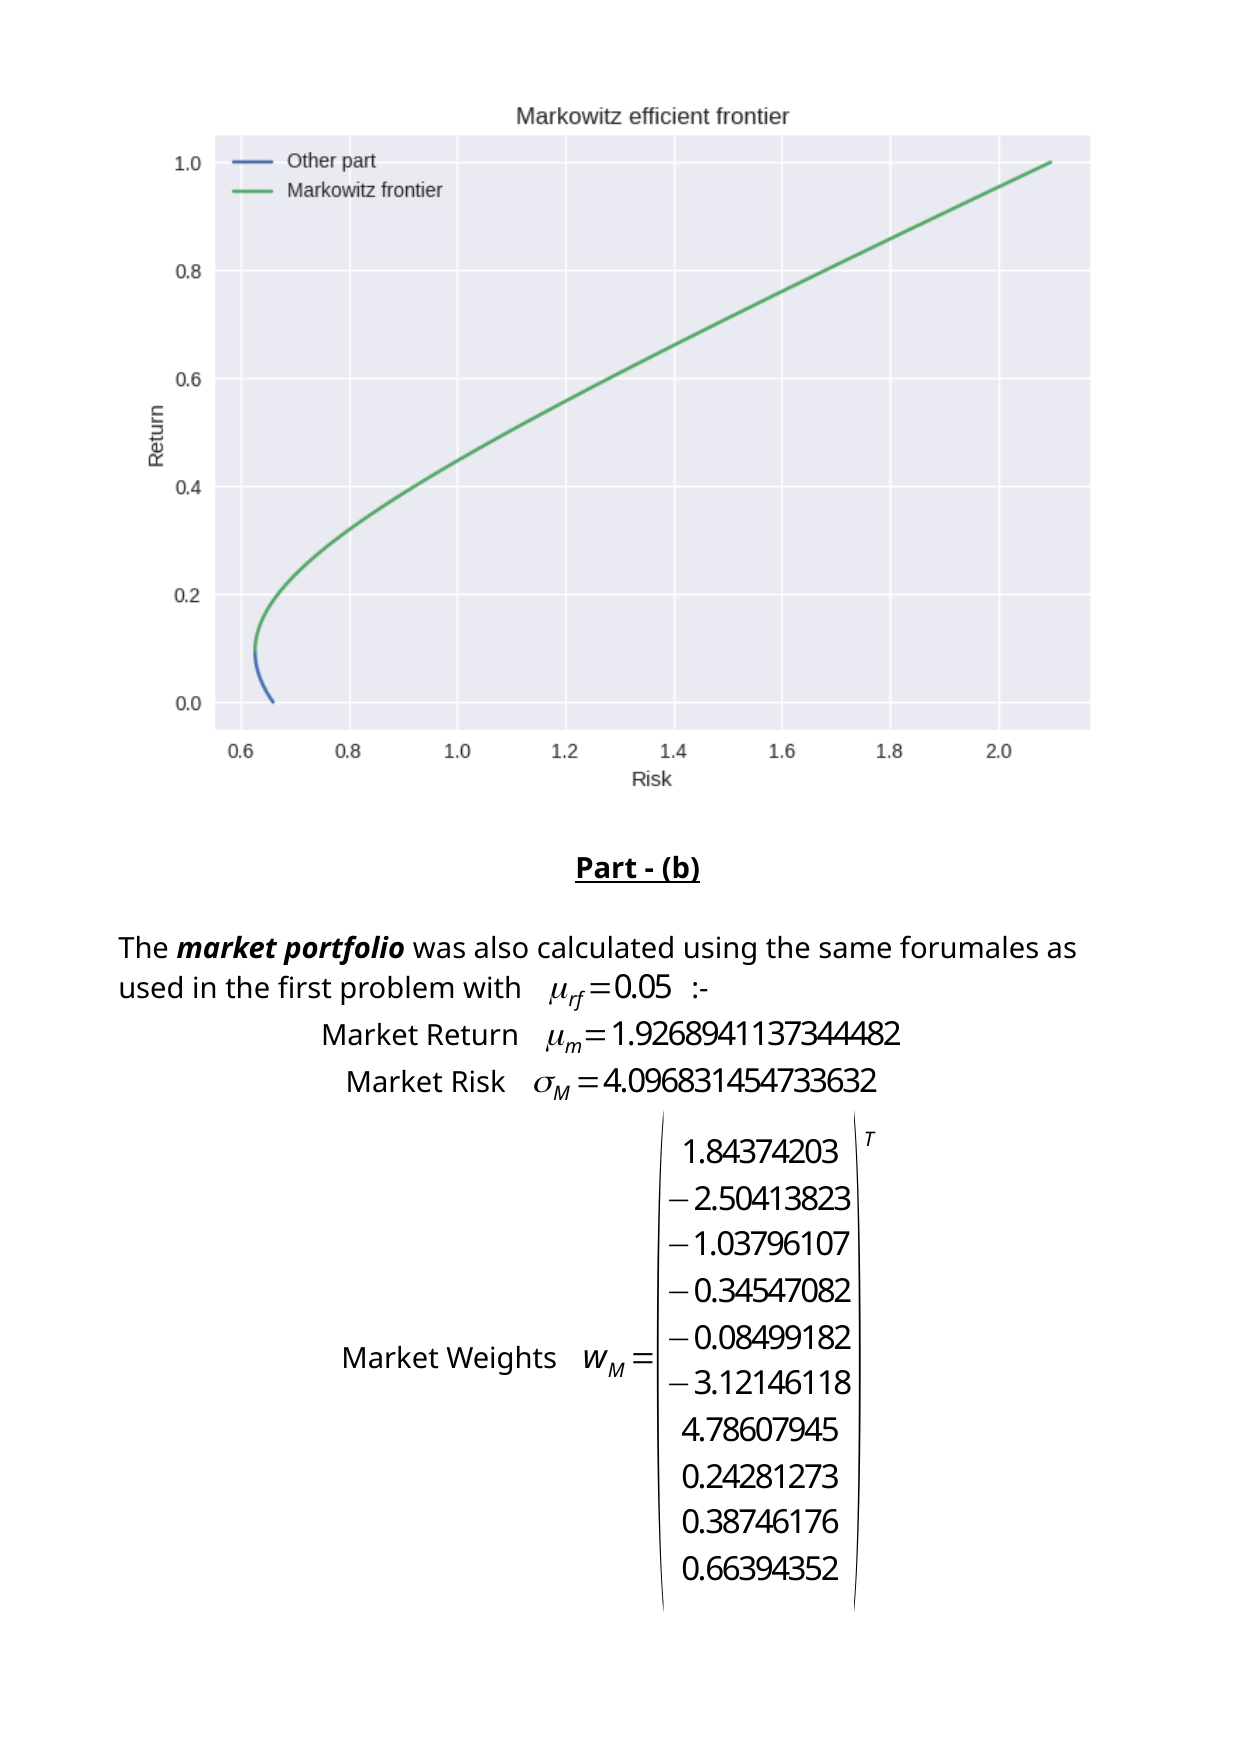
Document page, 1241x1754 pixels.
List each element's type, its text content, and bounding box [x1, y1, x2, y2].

picture [118, 86, 1123, 803]
text The market portfolio was also calculated using the same forumales as used in the first problem with :- [118, 928, 1122, 1014]
text Part - (b) [118, 843, 1122, 888]
text Market Return [118, 1014, 1122, 1062]
text Market Weights [118, 1109, 1122, 1616]
text Market Risk [118, 1062, 1122, 1109]
